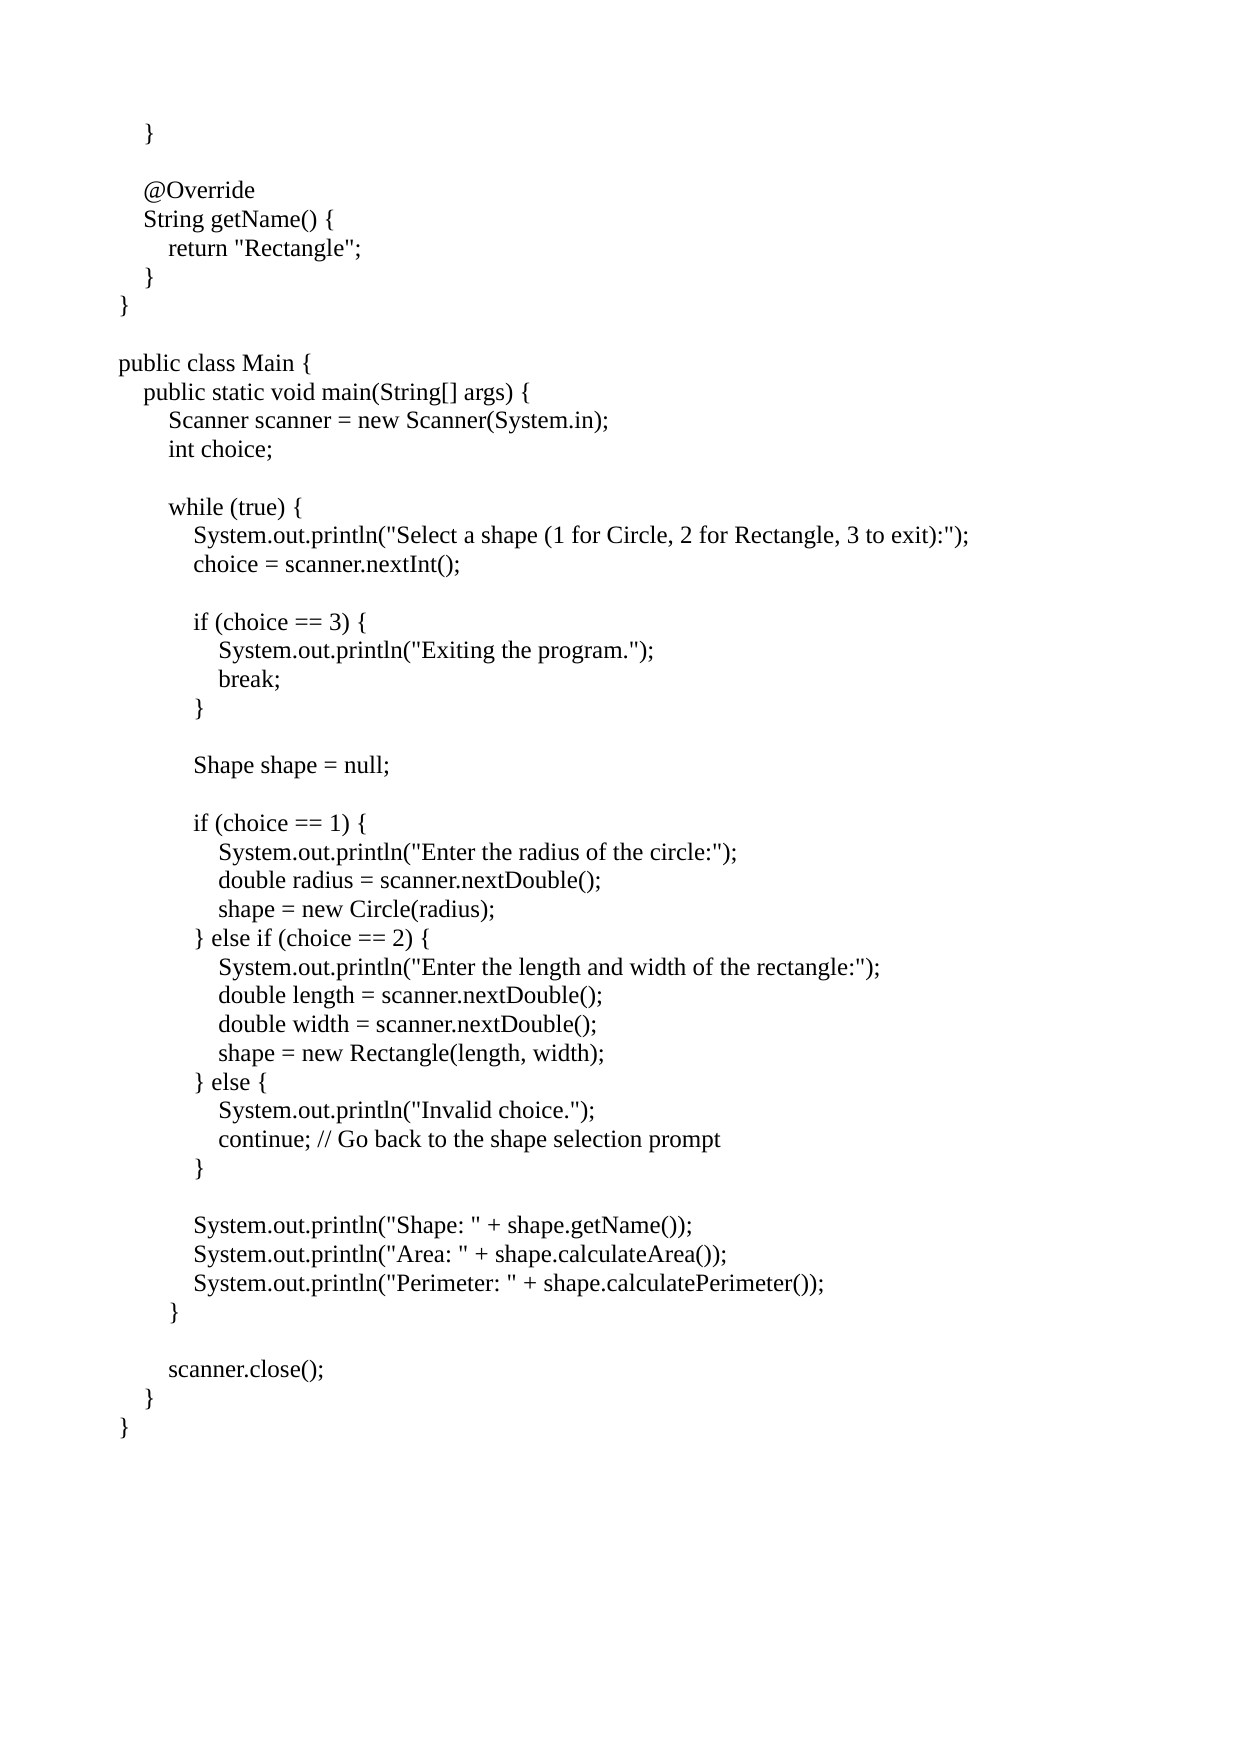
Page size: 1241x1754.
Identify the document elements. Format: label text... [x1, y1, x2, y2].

text double length = scanner.nextDouble(); [118, 981, 1122, 1009]
text } [118, 118, 1122, 147]
text if (choice == 3) { [118, 607, 1122, 636]
text } [118, 262, 1122, 291]
text public class Main { [118, 348, 1122, 377]
text } [118, 291, 1122, 319]
text if (choice == 1) { [118, 808, 1122, 837]
text return "Rectangle"; [118, 233, 1122, 262]
text Scanner scanner = new Scanner(System.in); [118, 406, 1122, 434]
text System.out.println("Exiting the program."); [118, 636, 1122, 664]
text } [118, 1383, 1122, 1412]
text break; [118, 664, 1122, 693]
text choice = scanner.nextInt(); [118, 549, 1122, 578]
text @Override [118, 176, 1122, 204]
text System.out.println("Shape: " + shape.getName()); [118, 1211, 1122, 1239]
text Shape shape = null; [118, 751, 1122, 779]
text System.out.println("Perimeter: " + shape.calculatePerimeter()); [118, 1268, 1122, 1297]
text public static void main(String[] args) { [118, 377, 1122, 406]
text } [118, 1297, 1122, 1326]
text continue; // Go back to the shape selection prompt [118, 1124, 1122, 1153]
text int choice; [118, 434, 1122, 463]
text double width = scanner.nextDouble(); [118, 1009, 1122, 1038]
text System.out.println("Enter the radius of the circle:"); [118, 837, 1122, 866]
text } else { [118, 1067, 1122, 1096]
text } [118, 1412, 1122, 1441]
text System.out.println("Area: " + shape.calculateArea()); [118, 1239, 1122, 1268]
text } else if (choice == 2) { [118, 923, 1122, 952]
text while (true) { [118, 492, 1122, 521]
text System.out.println("Select a shape (1 for Circle, 2 for Rectangle, 3 to exit):"); [118, 521, 1122, 549]
text } [118, 1153, 1122, 1182]
text shape = new Rectangle(length, width); [118, 1038, 1122, 1067]
text System.out.println("Enter the length and width of the rectangle:"); [118, 952, 1122, 981]
text System.out.println("Invalid choice."); [118, 1096, 1122, 1124]
text shape = new Circle(radius); [118, 894, 1122, 923]
text double radius = scanner.nextDouble(); [118, 866, 1122, 894]
text scanner.close(); [118, 1354, 1122, 1383]
text } [118, 693, 1122, 722]
text String getName() { [118, 204, 1122, 233]
